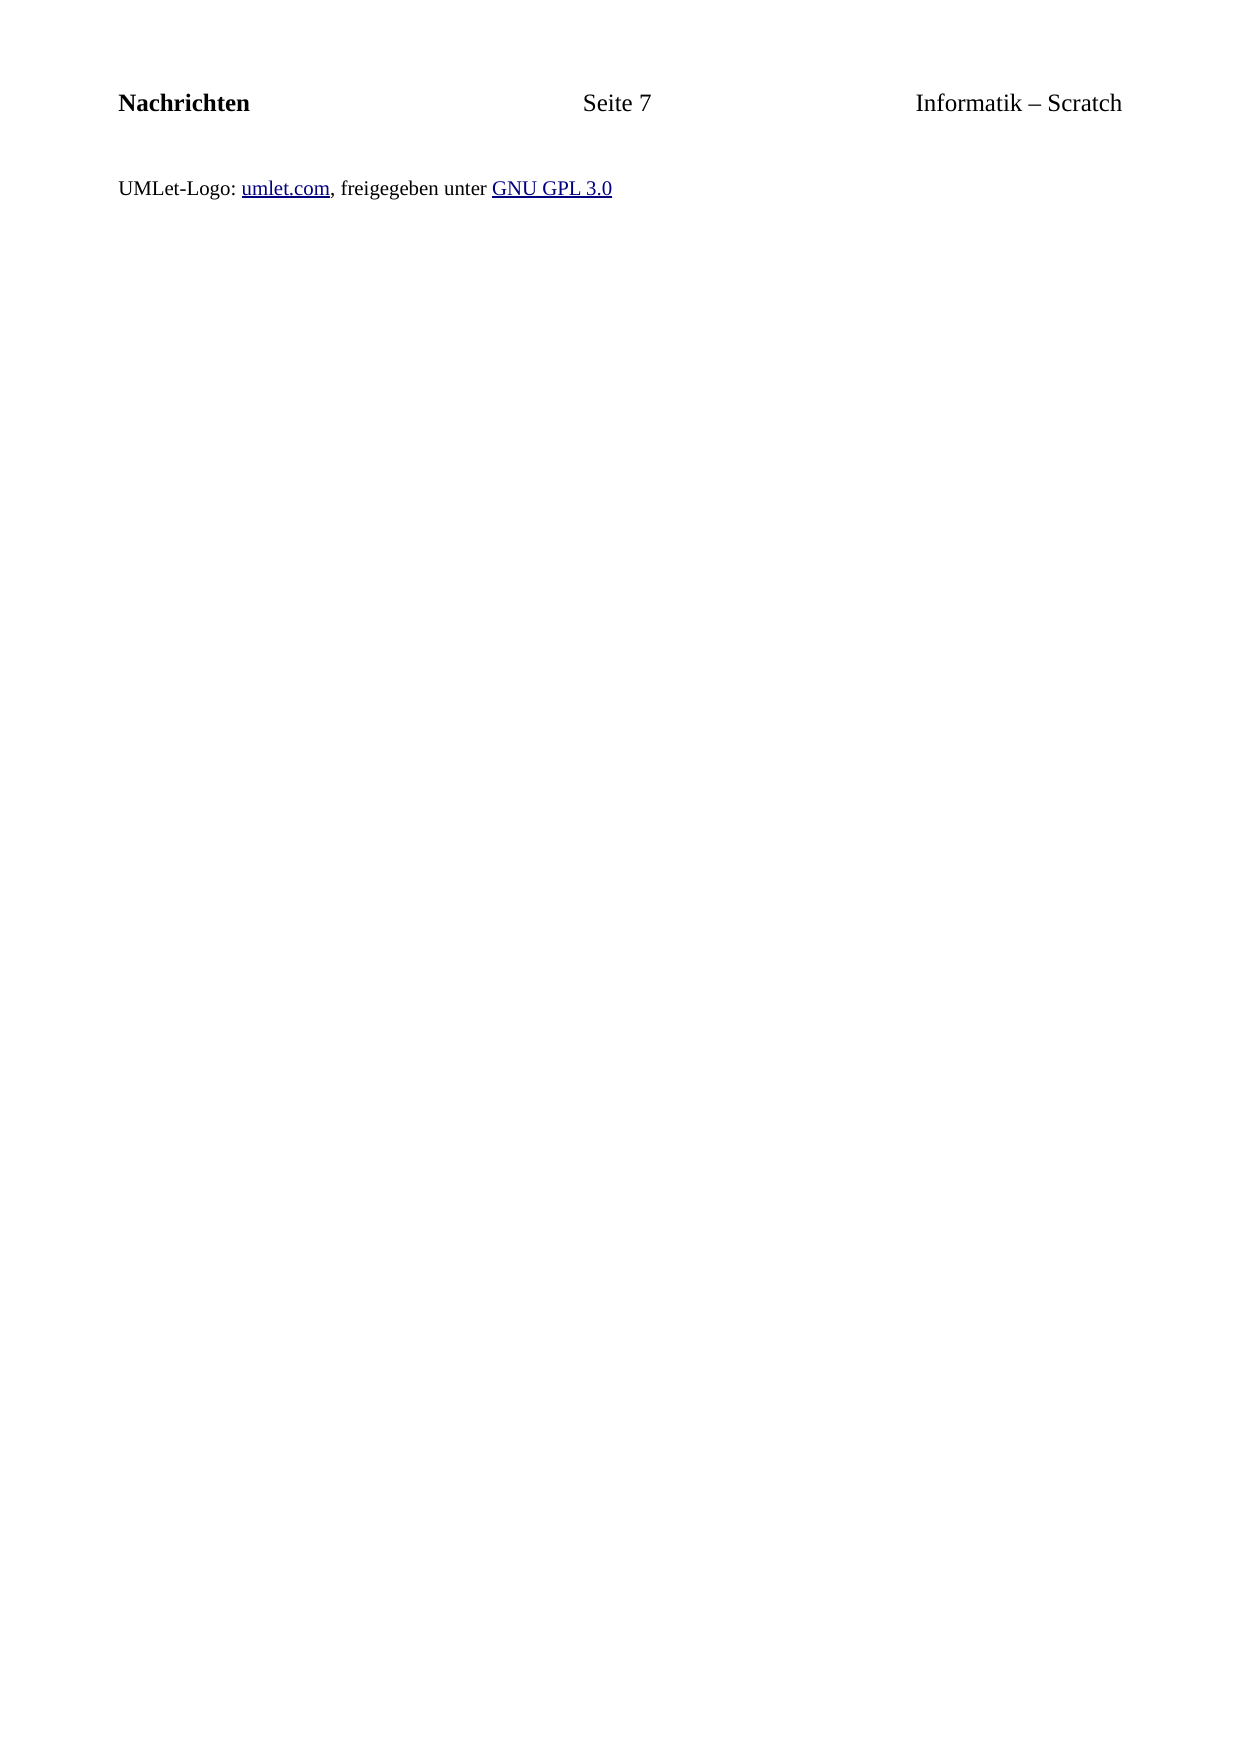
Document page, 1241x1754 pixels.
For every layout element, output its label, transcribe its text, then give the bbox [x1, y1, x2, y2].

text UMLet-Logo: umlet.com, freigegeben unter GNU GPL 3.0 [118, 176, 1122, 199]
